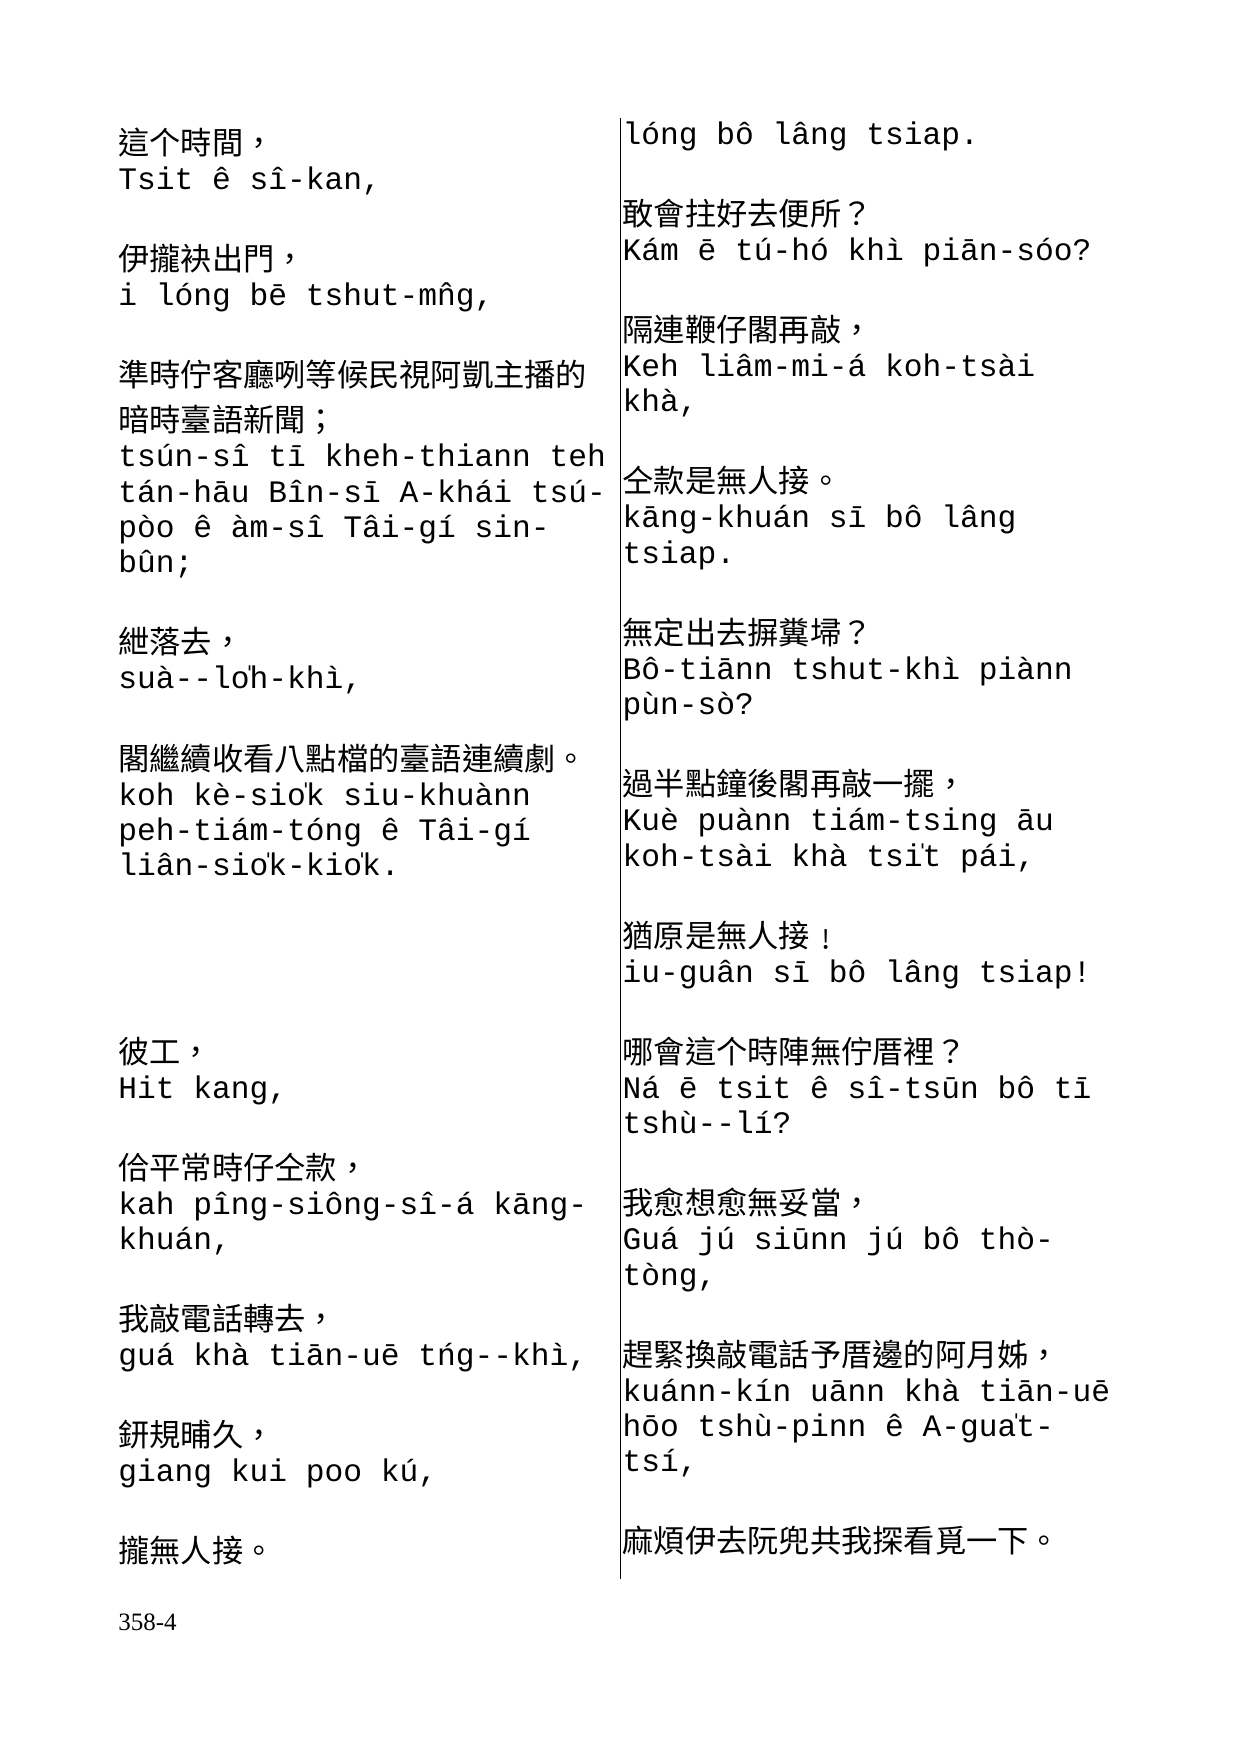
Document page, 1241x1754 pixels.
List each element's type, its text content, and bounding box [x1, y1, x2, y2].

text 我愈想愈無妥當， [622, 1178, 1122, 1223]
text giang kui poo kú, [118, 1456, 618, 1491]
text i lóng bē tshut-mn̂g, [118, 279, 618, 315]
text suà--lo̍h-khì, [118, 663, 618, 698]
text koh kè-sio̍k siu-khuànn peh-tiám-tóng ê Tâi-gí liân-sio̍k-kio̍k. [118, 779, 618, 885]
text Ná ē tsit ê sî-tsūn bô tī tshù--lí? [622, 1072, 1122, 1143]
text 我敲電話轉去， [118, 1294, 618, 1339]
text Keh liâm-mi-á koh-tsài khà, [622, 350, 1122, 421]
text 攏無人接。 [118, 1526, 618, 1572]
text lóng bô lâng tsiap. [622, 118, 1122, 153]
text Bô-tiānn tshut-khì piànn pùn-sò? [622, 653, 1122, 724]
text 哪會這个時陣無佇厝裡？ [622, 1027, 1122, 1072]
text 佮平常時仔仝款， [118, 1143, 618, 1188]
text 伊攏袂出門， [118, 234, 618, 279]
text Kuè puànn tiám-tsing āu koh-tsài khà tsi̍t pái, [622, 804, 1122, 875]
text 這个時間， [118, 118, 618, 163]
text 鈃規晡久， [118, 1410, 618, 1456]
text 彼工， [118, 1027, 618, 1072]
text 過半點鐘後閣再敲一擺， [622, 759, 1122, 804]
text Guá jú siūnn jú bô thò-tòng, [622, 1223, 1122, 1294]
text 準時佇客廳咧等候民視阿凱主播的暗時臺語新聞； [118, 350, 618, 441]
text 仝款是無人接。 [622, 456, 1122, 502]
text 猶原是無人接﹗ [622, 911, 1122, 956]
text kuánn-kín uānn khà tiān-uē hōo tshù-pinn ê A-gua̍t-tsí, [622, 1375, 1122, 1481]
text 敢會拄好去便所？ [622, 189, 1122, 234]
text 麻煩伊去阮兜共我探看覓一下。 [622, 1517, 1122, 1562]
text guá khà tiān-uē tńg--khì, [118, 1339, 618, 1375]
text tsún-sî tī kheh-thiann teh tán-hāu Bîn-sī A-khái tsú-pòo ê àm-sî Tâi-gí sin-bûn; [118, 441, 618, 582]
text 無定出去摒糞埽？ [622, 608, 1122, 653]
text Kám ē tú-hó khì piān-sóo? [622, 234, 1122, 269]
text 趕緊換敲電話予厝邊的阿月姊， [622, 1330, 1122, 1375]
text 紲落去， [118, 618, 618, 663]
text 隔連鞭仔閣再敲， [622, 305, 1122, 350]
text iu-guân sī bô lâng tsiap! [622, 956, 1122, 991]
text Hit kang, [118, 1072, 618, 1107]
text 閣繼續收看八點檔的臺語連續劇。 [118, 734, 618, 779]
text kah pîng-siông-sî-á kāng-khuán, [118, 1188, 618, 1259]
text kāng-khuán sī bô lâng tsiap. [622, 502, 1122, 572]
text Tsit ê sî-kan, [118, 163, 618, 199]
